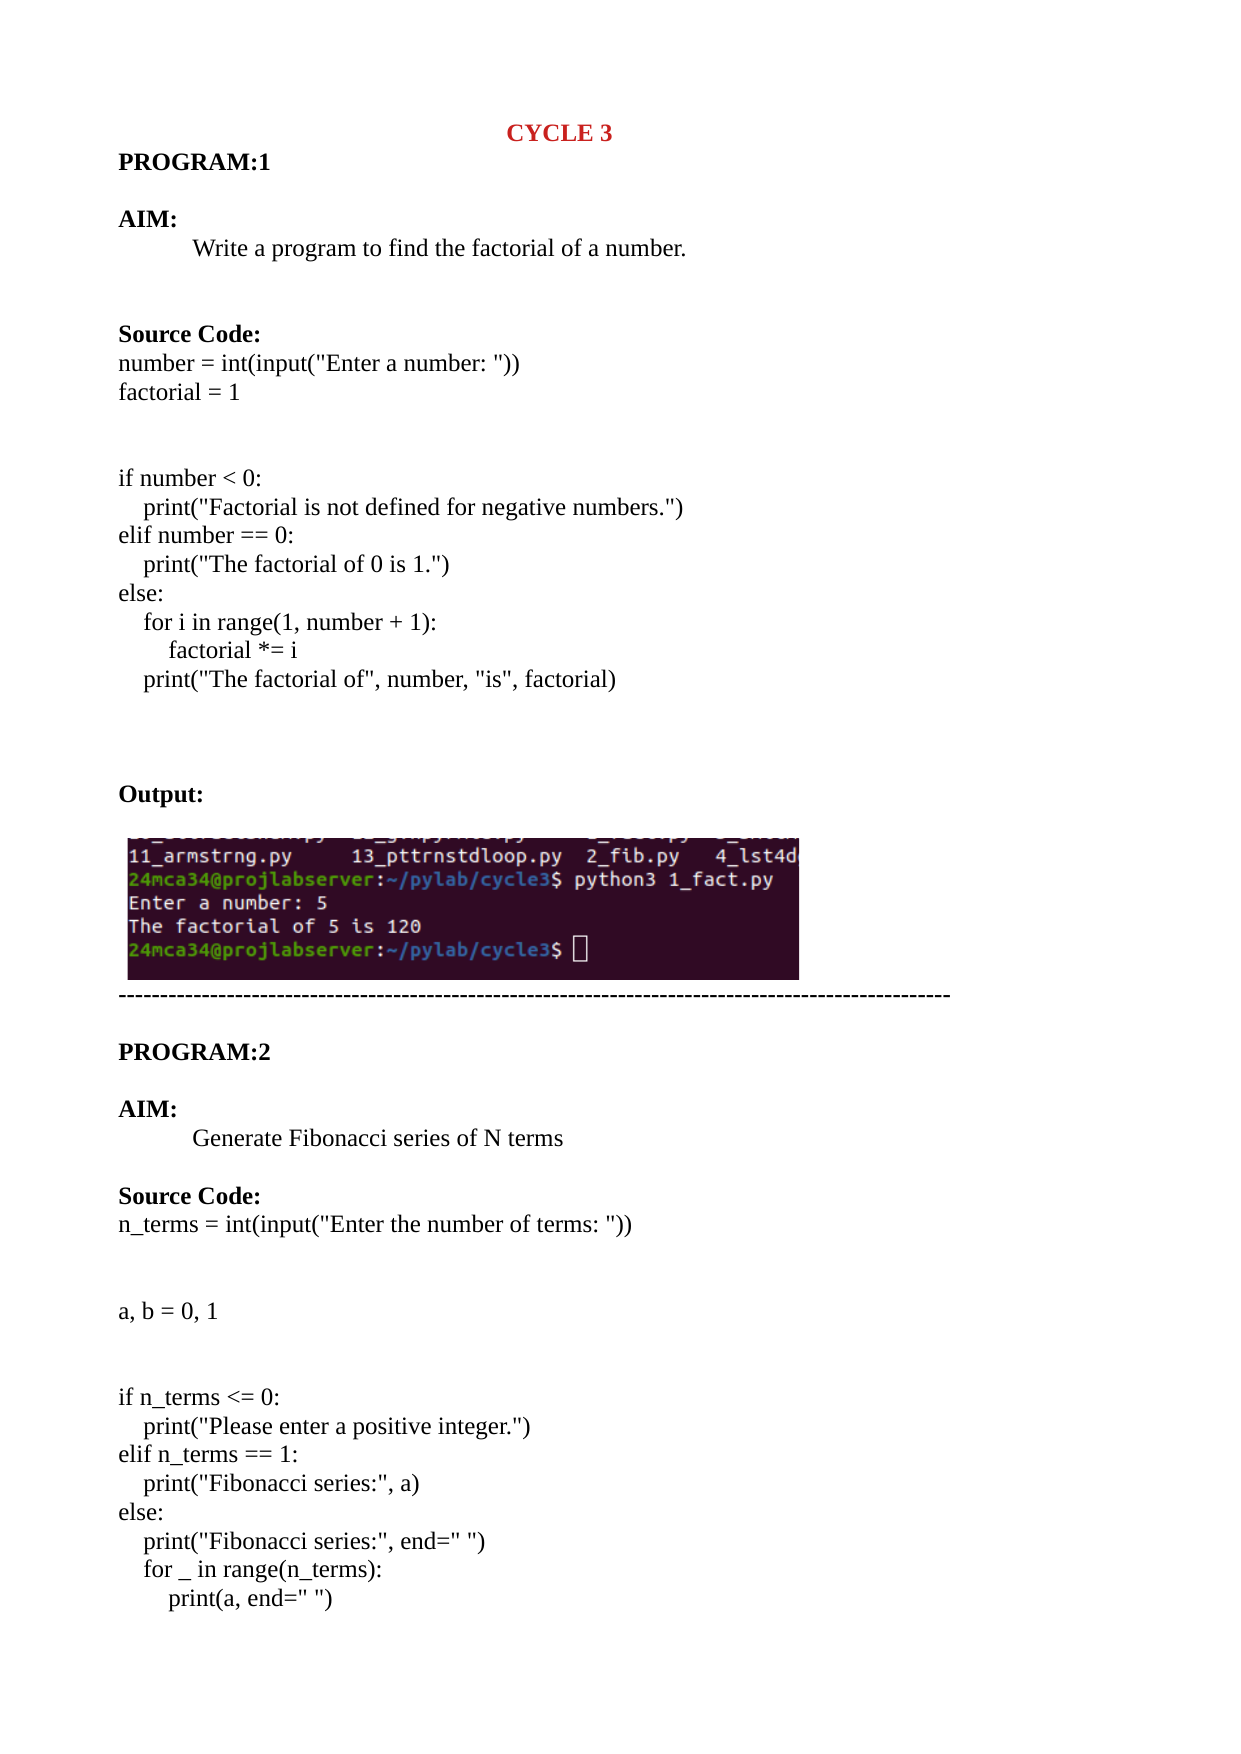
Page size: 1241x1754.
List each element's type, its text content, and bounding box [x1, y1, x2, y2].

text elif number == 0: [118, 521, 1122, 549]
text print("The factorial of", number, "is", factorial) [118, 664, 1122, 693]
text if n_terms <= 0: [118, 1382, 1122, 1411]
text n_terms = int(input("Enter the number of terms: ")) [118, 1209, 1122, 1238]
text print("Fibonacci series:", a) [118, 1468, 1122, 1497]
text print("Fibonacci series:", end=" ") [118, 1526, 1122, 1554]
text Output: [118, 779, 1122, 808]
text print("Factorial is not defined for negative numbers.") [118, 492, 1122, 521]
text Source Code: [118, 319, 1122, 348]
text print("The factorial of 0 is 1.") [118, 549, 1122, 578]
text ---------------------------------------------------------------------------------------------------- [118, 923, 1122, 1008]
text number = int(input("Enter a number: ")) [118, 348, 1122, 377]
text print(a, end=" ") [118, 1583, 1122, 1612]
text factorial *= i [118, 636, 1122, 664]
text Source Code: [118, 1181, 1122, 1209]
text Generate Fibonacci series of N terms [118, 1123, 1122, 1152]
text AIM: [118, 204, 1122, 233]
text elif n_terms == 1: [118, 1439, 1122, 1468]
text else: [118, 578, 1122, 607]
text for i in range(1, number + 1): [118, 607, 1122, 636]
text Write a program to find the factorial of a number. [118, 233, 1122, 262]
text PROGRAM:2 [118, 1037, 1122, 1066]
text print("Please enter a positive integer.") [118, 1411, 1122, 1439]
text CYCLE 3 [118, 118, 1122, 147]
text if number < 0: [118, 463, 1122, 492]
text for _ in range(n_terms): [118, 1554, 1122, 1583]
text a, b = 0, 1 [118, 1296, 1122, 1324]
text PROGRAM:1 [118, 147, 1122, 176]
text else: [118, 1497, 1122, 1526]
text factorial = 1 [118, 377, 1122, 406]
text AIM: [118, 1094, 1122, 1123]
